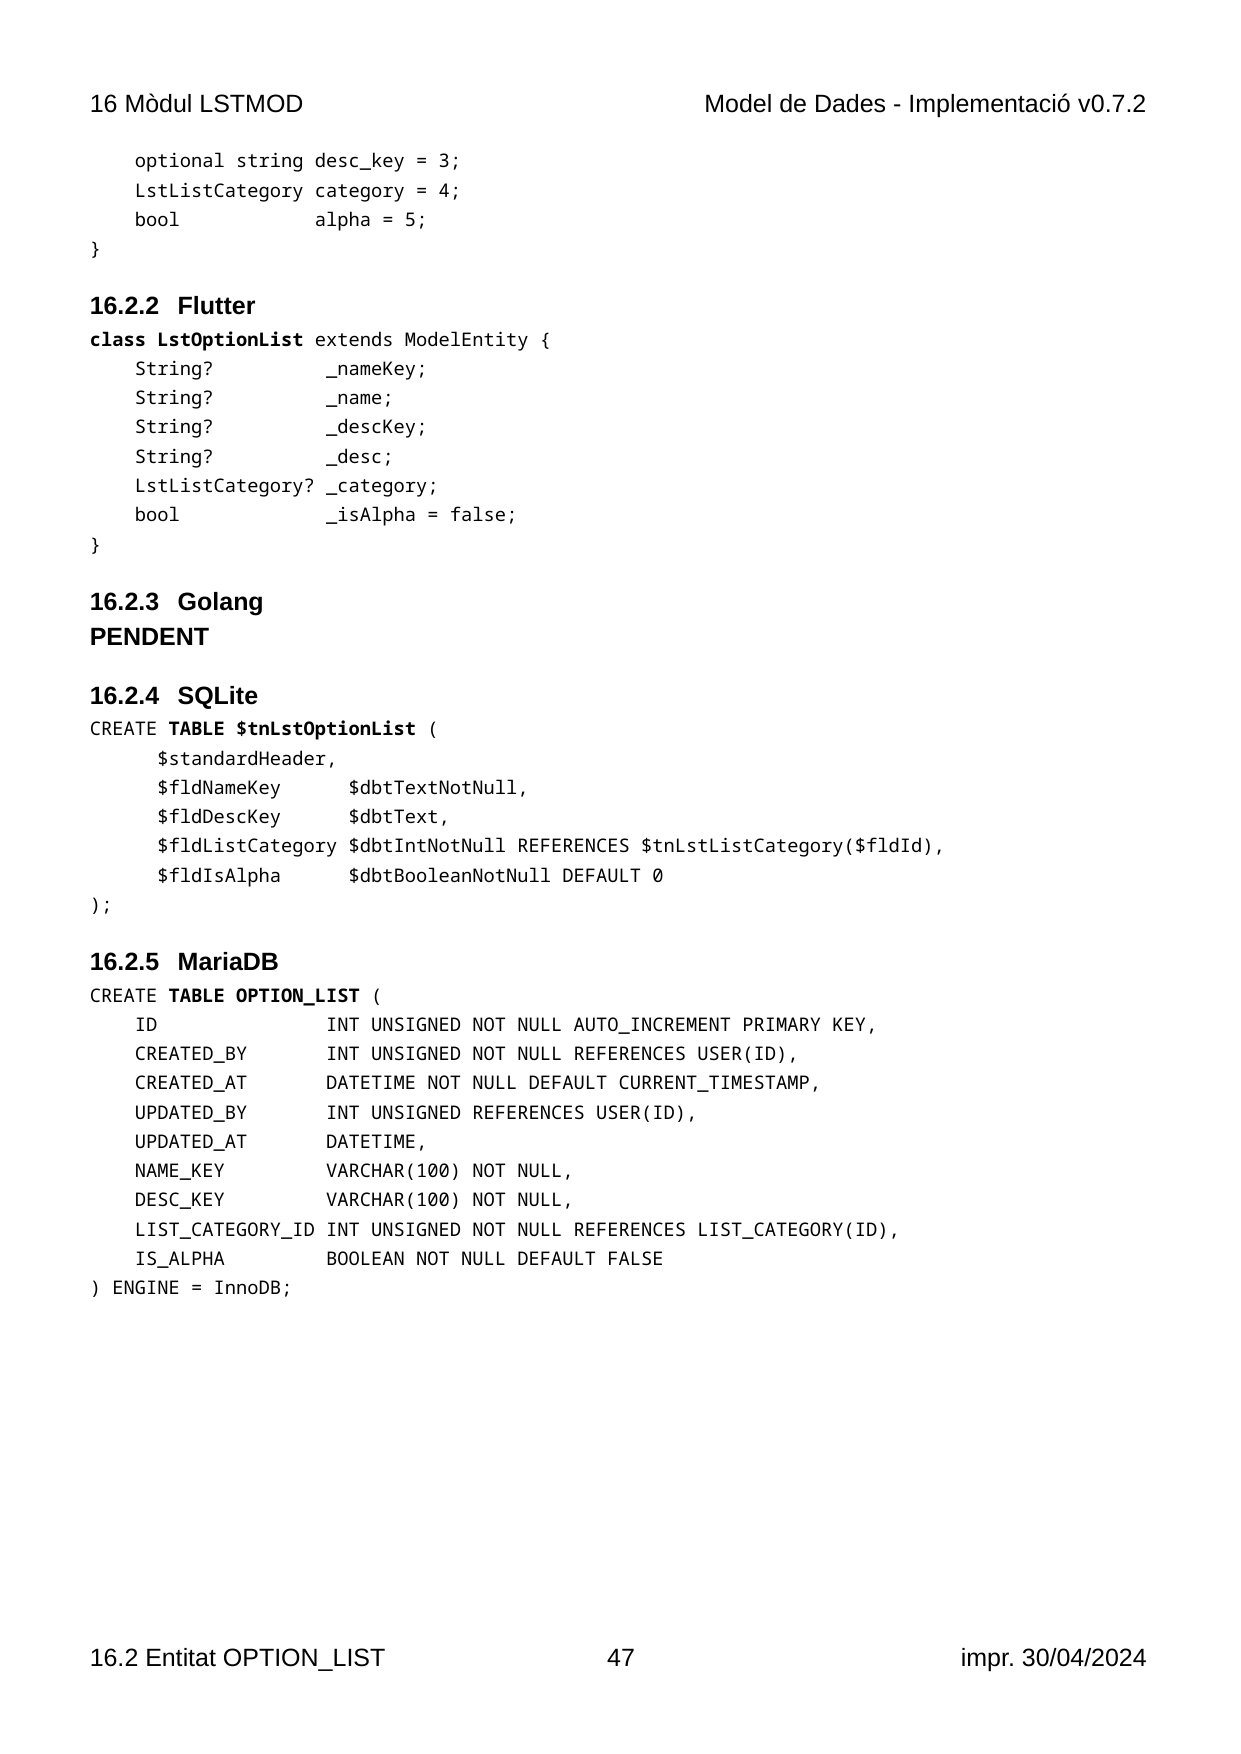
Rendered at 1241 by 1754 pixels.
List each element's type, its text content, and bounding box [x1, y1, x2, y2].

text DESC_KEY VARCHAR(100) NOT NULL, [89, 1187, 1146, 1212]
subtitle MariaDB [89, 947, 1146, 976]
text IS_ALPHA BOOLEAN NOT NULL DEFAULT FALSE [89, 1245, 1146, 1271]
text $fldDescKey $dbtText, [89, 803, 1146, 829]
text CREATE TABLE OPTION_LIST ( [89, 982, 1146, 1007]
text $standardHeader, [89, 745, 1146, 771]
text UPDATED_BY INT UNSIGNED REFERENCES USER(ID), [89, 1099, 1146, 1124]
text } [89, 531, 1146, 556]
text NAME_KEY VARCHAR(100) NOT NULL, [89, 1157, 1146, 1183]
text $fldIsAlpha $dbtBooleanNotNull DEFAULT 0 [89, 862, 1146, 888]
text LstListCategory category = 4; [89, 177, 1146, 202]
text ID INT UNSIGNED NOT NULL AUTO_INCREMENT PRIMARY KEY, [89, 1011, 1146, 1037]
text LIST_CATEGORY_ID INT UNSIGNED NOT NULL REFERENCES LIST_CATEGORY(ID), [89, 1216, 1146, 1242]
text ) ENGINE = InnoDB; [89, 1274, 1146, 1300]
text String? _name; [89, 384, 1146, 410]
text } [89, 236, 1146, 261]
text UPDATED_AT DATETIME, [89, 1128, 1146, 1154]
subtitle Golang [89, 587, 1146, 616]
text $fldListCategory $dbtIntNotNull REFERENCES $tnLstListCategory($fldId), [89, 833, 1146, 858]
text bool _isAlpha = false; [89, 502, 1146, 527]
text optional string desc_key = 3; [89, 148, 1146, 173]
text PENDENT [89, 621, 1146, 650]
text CREATED_BY INT UNSIGNED NOT NULL REFERENCES USER(ID), [89, 1040, 1146, 1066]
text String? _descKey; [89, 414, 1146, 439]
subtitle SQLite [89, 681, 1146, 710]
text CREATE TABLE $tnLstOptionList ( [89, 716, 1146, 741]
text String? _desc; [89, 443, 1146, 469]
text LstListCategory? _category; [89, 472, 1146, 498]
text class LstOptionList extends ModelEntity { [89, 326, 1146, 352]
text CREATED_AT DATETIME NOT NULL DEFAULT CURRENT_TIMESTAMP, [89, 1070, 1146, 1095]
subtitle Flutter [89, 291, 1146, 320]
text bool alpha = 5; [89, 206, 1146, 232]
text ); [89, 891, 1146, 917]
text String? _nameKey; [89, 355, 1146, 381]
text $fldNameKey $dbtTextNotNull, [89, 774, 1146, 800]
